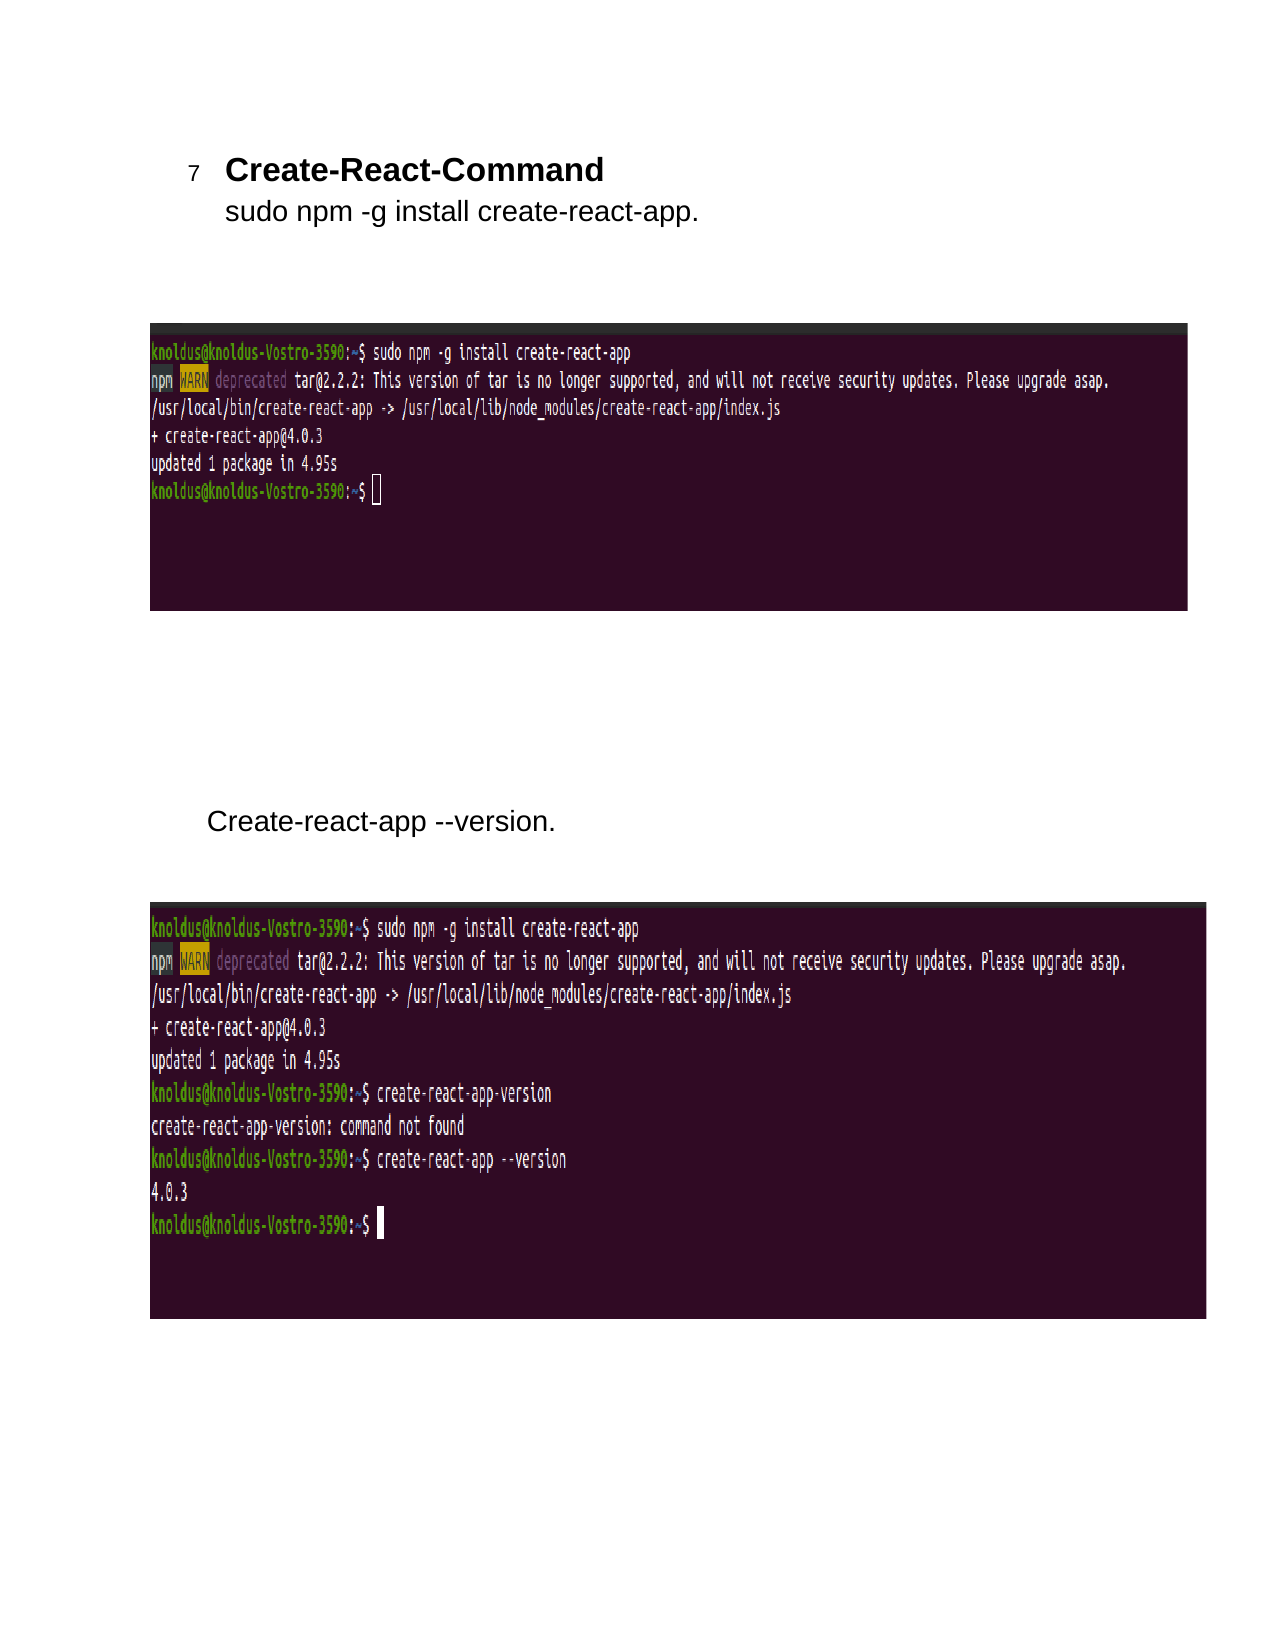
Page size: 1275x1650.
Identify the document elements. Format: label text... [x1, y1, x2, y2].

text Create-react-app --version. [150, 804, 1125, 837]
list Create-React-Command [187, 150, 1125, 188]
text sudo npm -g install create-react-app. [225, 194, 1125, 228]
